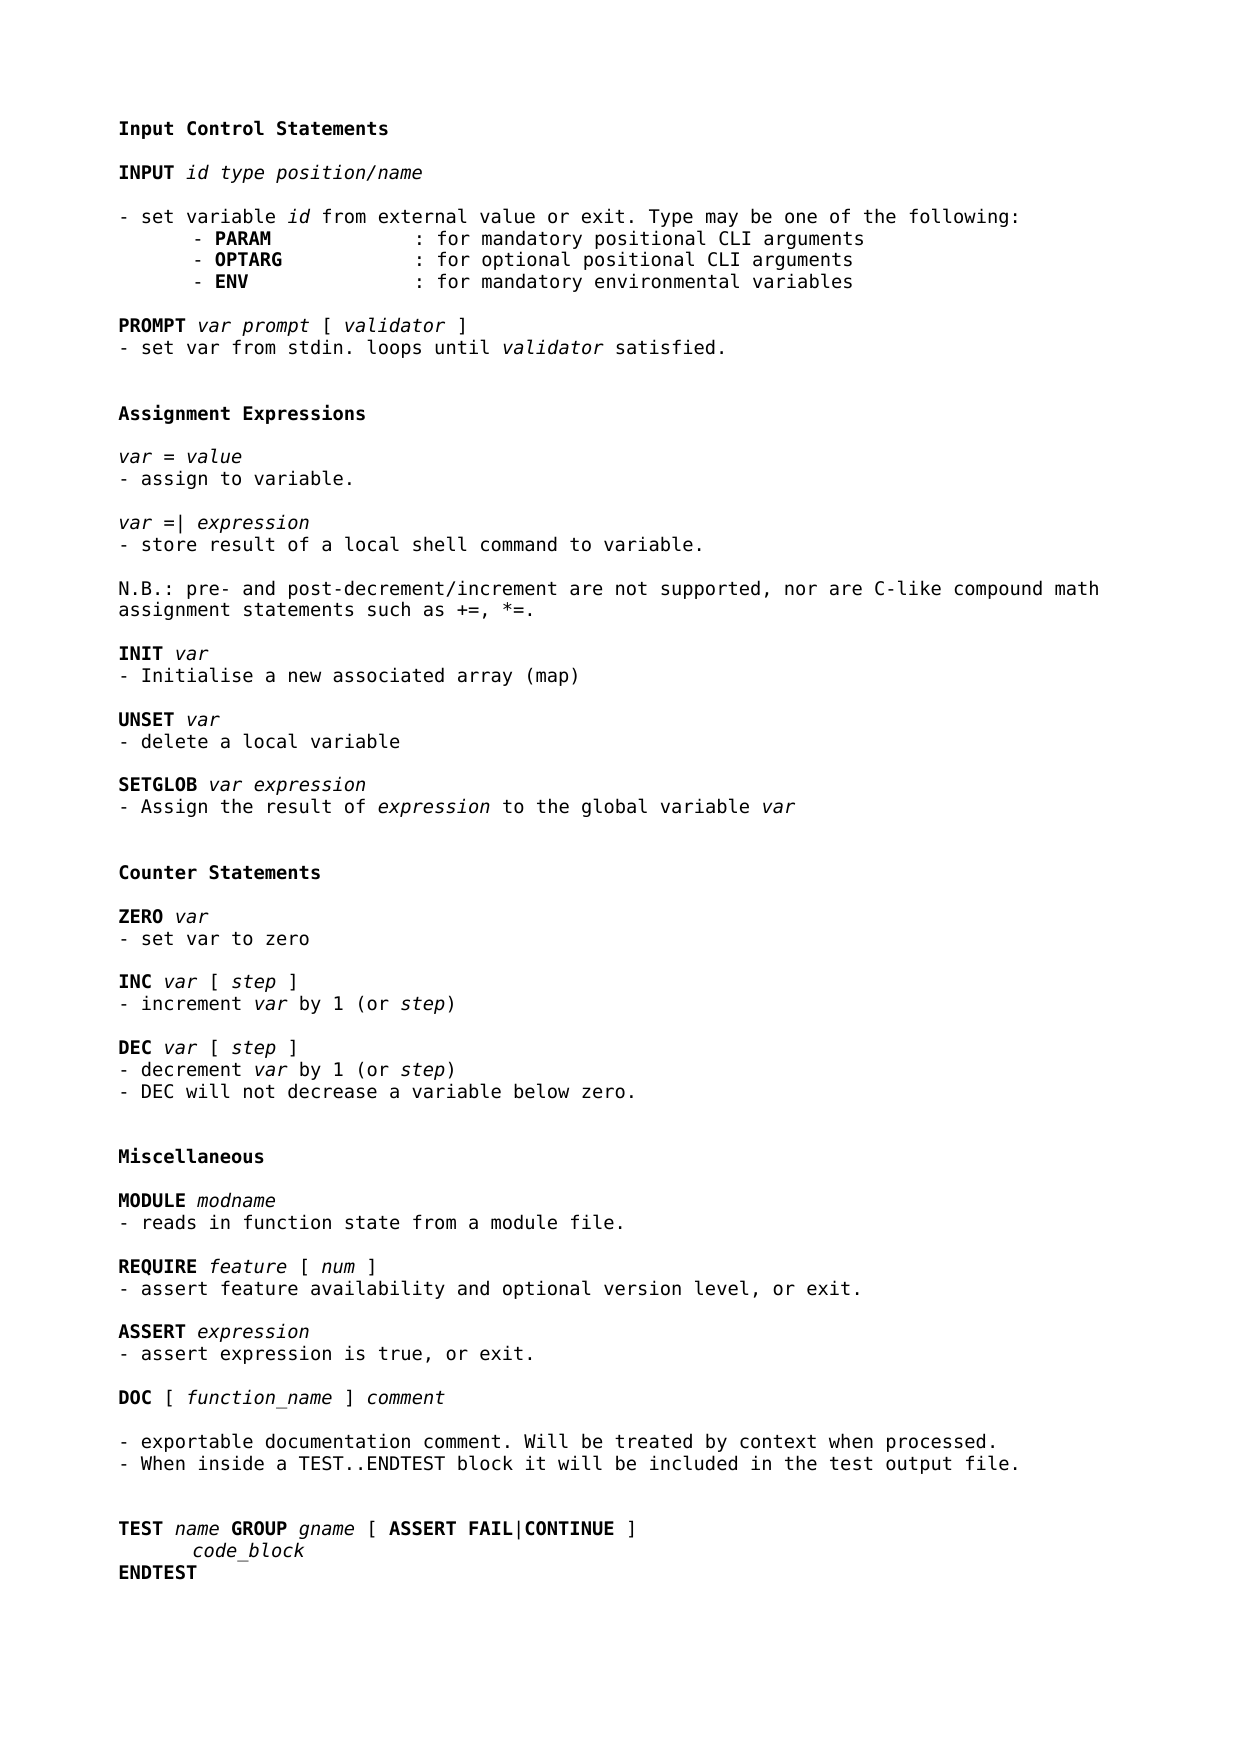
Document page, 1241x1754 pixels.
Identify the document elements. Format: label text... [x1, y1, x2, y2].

text TEST name GROUP gname [ ASSERT FAIL|CONTINUE ] [118, 1518, 1122, 1540]
text - reads in function state from a module file. [118, 1212, 1122, 1234]
text - DEC will not decrease a variable below zero. [118, 1081, 1122, 1102]
text ASSERT expression [118, 1321, 1122, 1343]
text MODULE modname [118, 1190, 1122, 1212]
text DOC [ function_name ] comment [118, 1387, 1122, 1409]
text - store result of a local shell command to variable. [118, 534, 1122, 556]
text - OPTARG : for optional positional CLI arguments [118, 249, 1122, 271]
text - increment var by 1 (or step) [118, 993, 1122, 1015]
text Counter Statements [118, 862, 1122, 884]
text - delete a local variable [118, 731, 1122, 752]
text SETGLOB var expression [118, 774, 1122, 796]
text - assign to variable. [118, 468, 1122, 490]
text - Initialise a new associated array (map) [118, 665, 1122, 687]
text INIT var [118, 643, 1122, 665]
text - PARAM : for mandatory positional CLI arguments [118, 227, 1122, 249]
text UNSET var [118, 709, 1122, 731]
text - ENV : for mandatory environmental variables [118, 271, 1122, 293]
text PROMPT var prompt [ validator ] [118, 315, 1122, 337]
text code_block [118, 1540, 1122, 1562]
text Assignment Expressions [118, 402, 1122, 424]
text N.B.: pre- and post-decrement/increment are not supported, nor are C-like compound math assignment statements such as +=, *=. [118, 577, 1122, 621]
text - exportable documentation comment. Will be treated by context when processed. [118, 1431, 1122, 1452]
text var = value [118, 446, 1122, 468]
text - decrement var by 1 (or step) [118, 1059, 1122, 1081]
text INPUT id type position/name [118, 162, 1122, 184]
text REQUIRE feature [ num ] [118, 1256, 1122, 1277]
text Miscellaneous [118, 1146, 1122, 1168]
text - set variable id from external value or exit. Type may be one of the following: [118, 206, 1122, 227]
text - When inside a TEST..ENDTEST block it will be included in the test output file. [118, 1452, 1122, 1474]
text DEC var [ step ] [118, 1037, 1122, 1059]
text - Assign the result of expression to the global variable var [118, 796, 1122, 818]
text - assert expression is true, or exit. [118, 1343, 1122, 1365]
text var =| expression [118, 512, 1122, 534]
text ENDTEST [118, 1562, 1122, 1584]
text ZERO var [118, 906, 1122, 927]
text Input Control Statements [118, 118, 1122, 140]
text - set var from stdin. loops until validator satisfied. [118, 337, 1122, 359]
text - set var to zero [118, 927, 1122, 949]
text INC var [ step ] [118, 971, 1122, 993]
text - assert feature availability and optional version level, or exit. [118, 1277, 1122, 1299]
